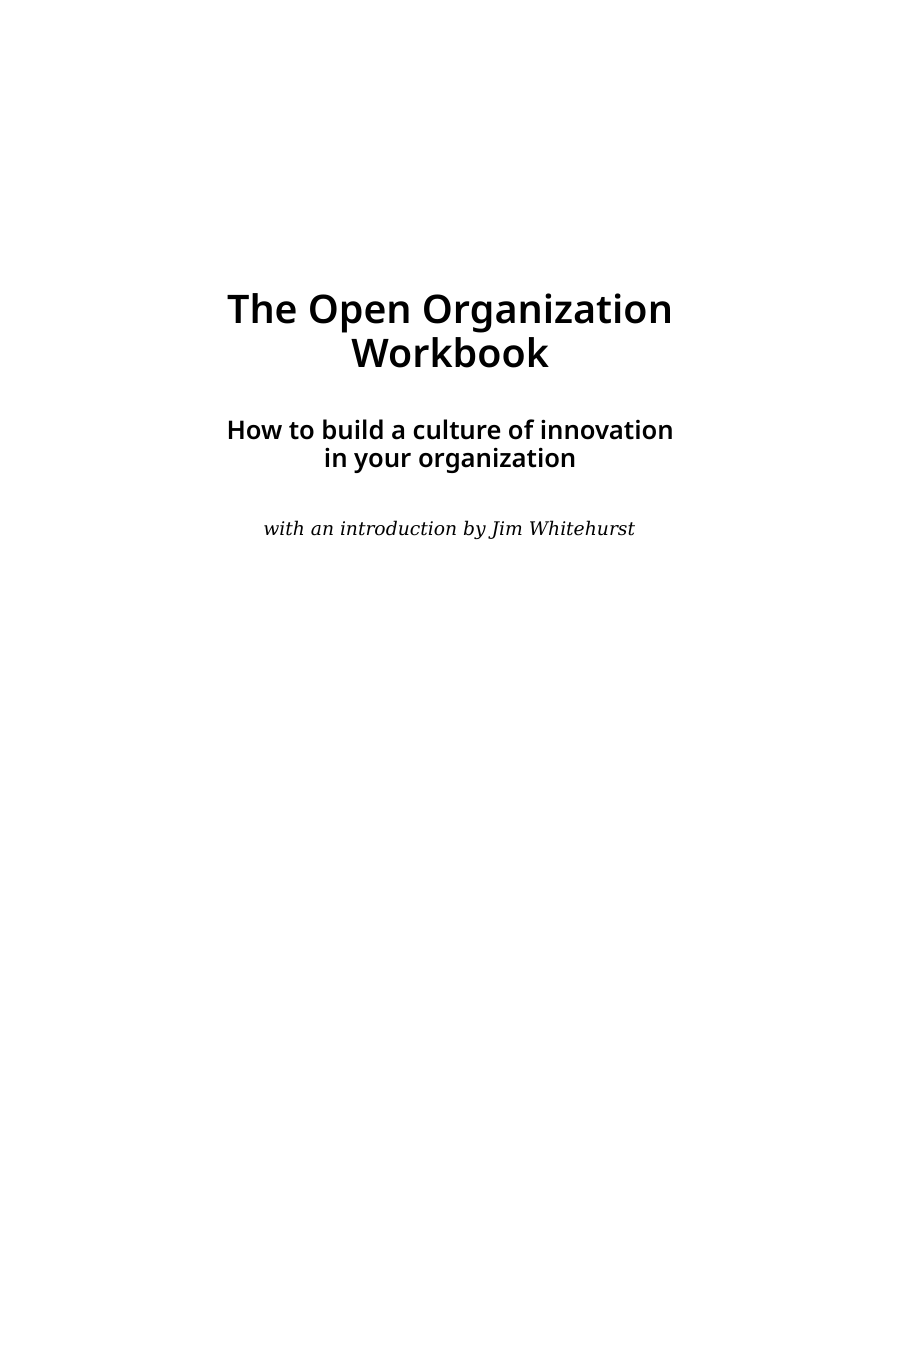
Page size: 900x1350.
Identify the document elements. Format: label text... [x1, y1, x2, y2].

subtitle The Open Organization Workbook [127, 287, 772, 379]
text with an introduction by Jim Whitehurst [127, 518, 772, 539]
subtitle How to build a culture of innovation in your organization [127, 416, 772, 475]
